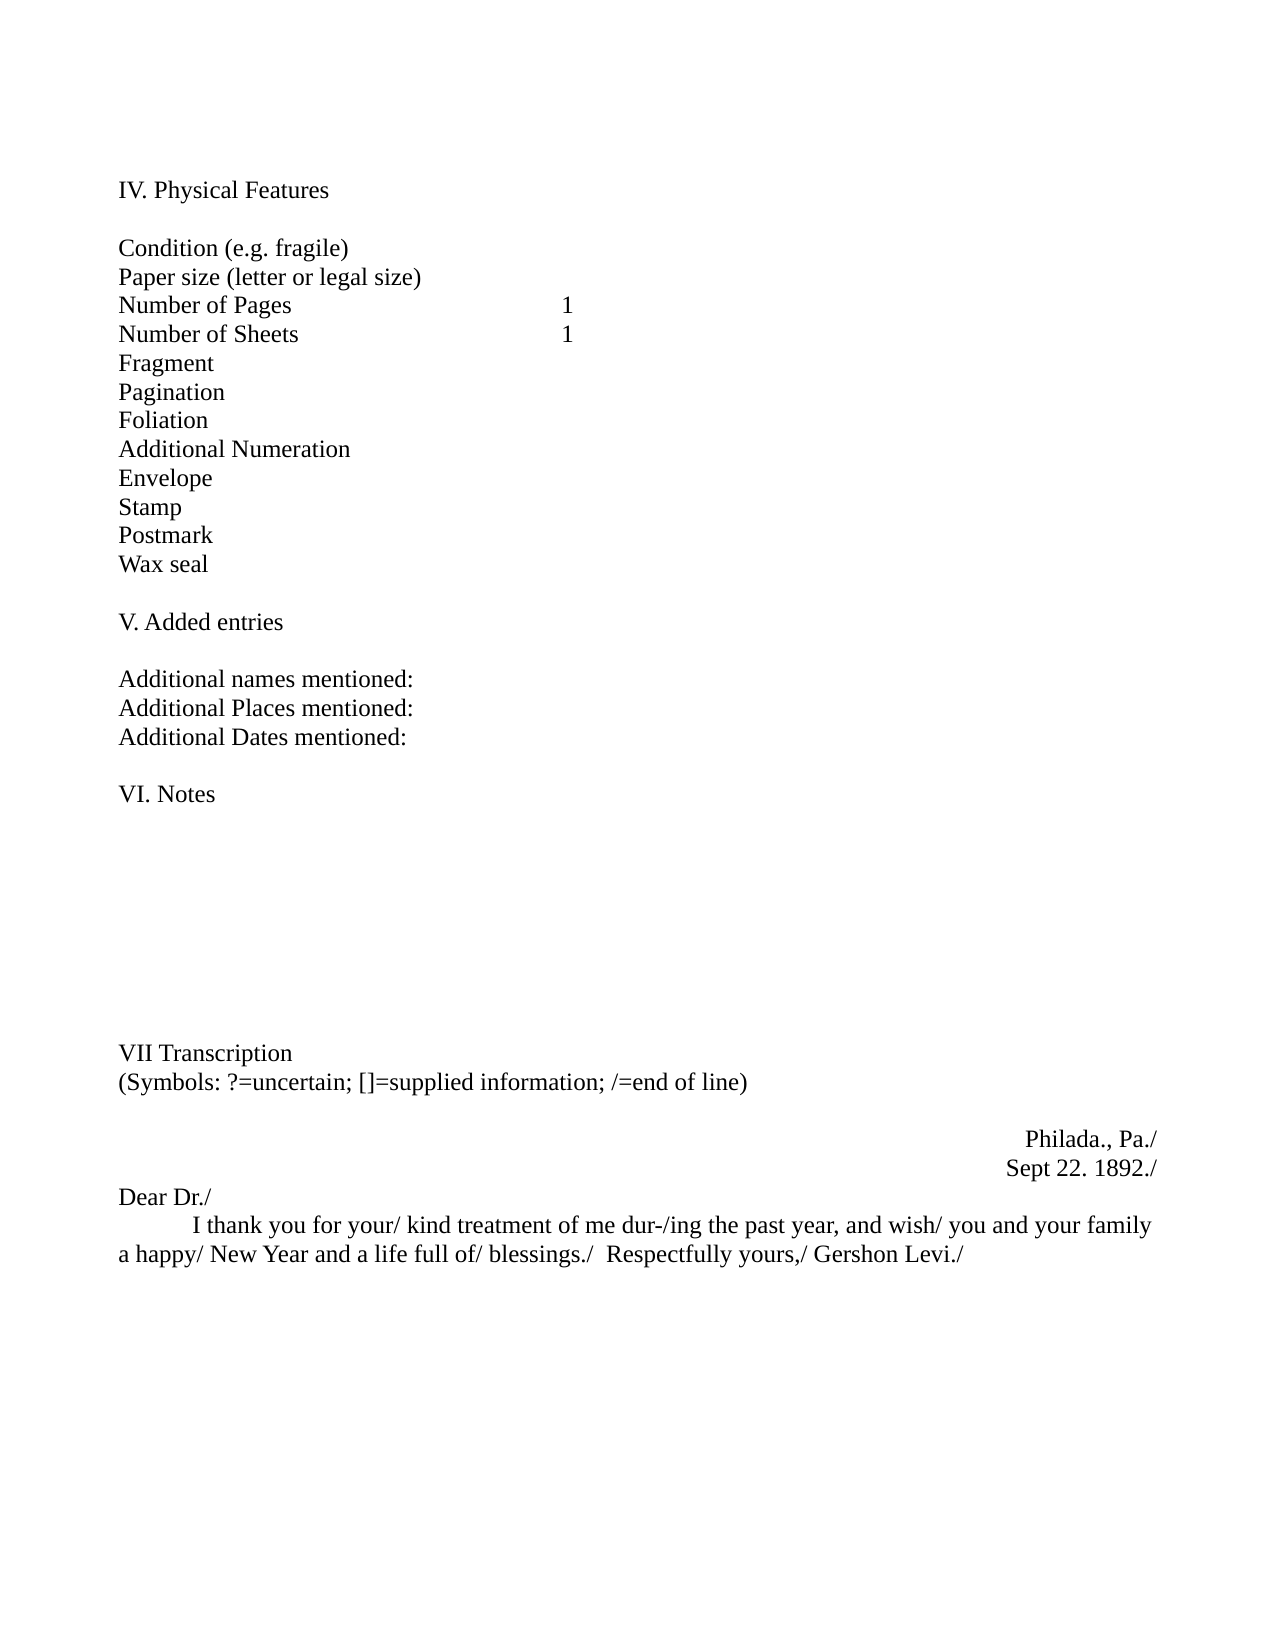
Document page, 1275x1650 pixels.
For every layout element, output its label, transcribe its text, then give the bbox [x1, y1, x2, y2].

text Additional Places mentioned: [118, 693, 1157, 722]
text Stamp [118, 492, 1157, 521]
text VI. Notes [118, 779, 1157, 808]
text Postma rk [118, 521, 1157, 549]
text Additional Numeration [118, 434, 1157, 463]
text Additional Dates mentioned: [118, 722, 1157, 751]
text Wax seal [118, 549, 1157, 578]
text Additional names mentioned: [118, 664, 1157, 693]
text Dear Dr./ [118, 1182, 1157, 1211]
text Sept 22. 1892./ [118, 1153, 1157, 1182]
text VII Transcription [118, 1038, 1157, 1067]
text Philada., Pa./ [118, 1124, 1157, 1153]
text (Symbols: ?=uncertain; []=supplied information; /=end of line) [118, 1067, 1157, 1096]
text Fragment [118, 348, 1157, 377]
text Number of Sheets 1 [118, 319, 1157, 348]
text IV. Physical Features [118, 176, 1157, 204]
text Paper size (letter or legal size) [118, 262, 1157, 291]
text Envelope [118, 463, 1157, 492]
text Pagination [118, 377, 1157, 406]
text Number of Pages 1 [118, 291, 1157, 319]
text I thank you for your/ kind treatment of me dur-/ing the past year, and wish/ you and your family a happy/ New Year and a life full of/ blessings./ Respectfully yours,/ Gershon Levi./ [118, 1211, 1157, 1268]
text V. Added entries [118, 607, 1157, 636]
text Condition (e.g. fragile) [118, 233, 1157, 262]
text Foliation [118, 406, 1157, 434]
